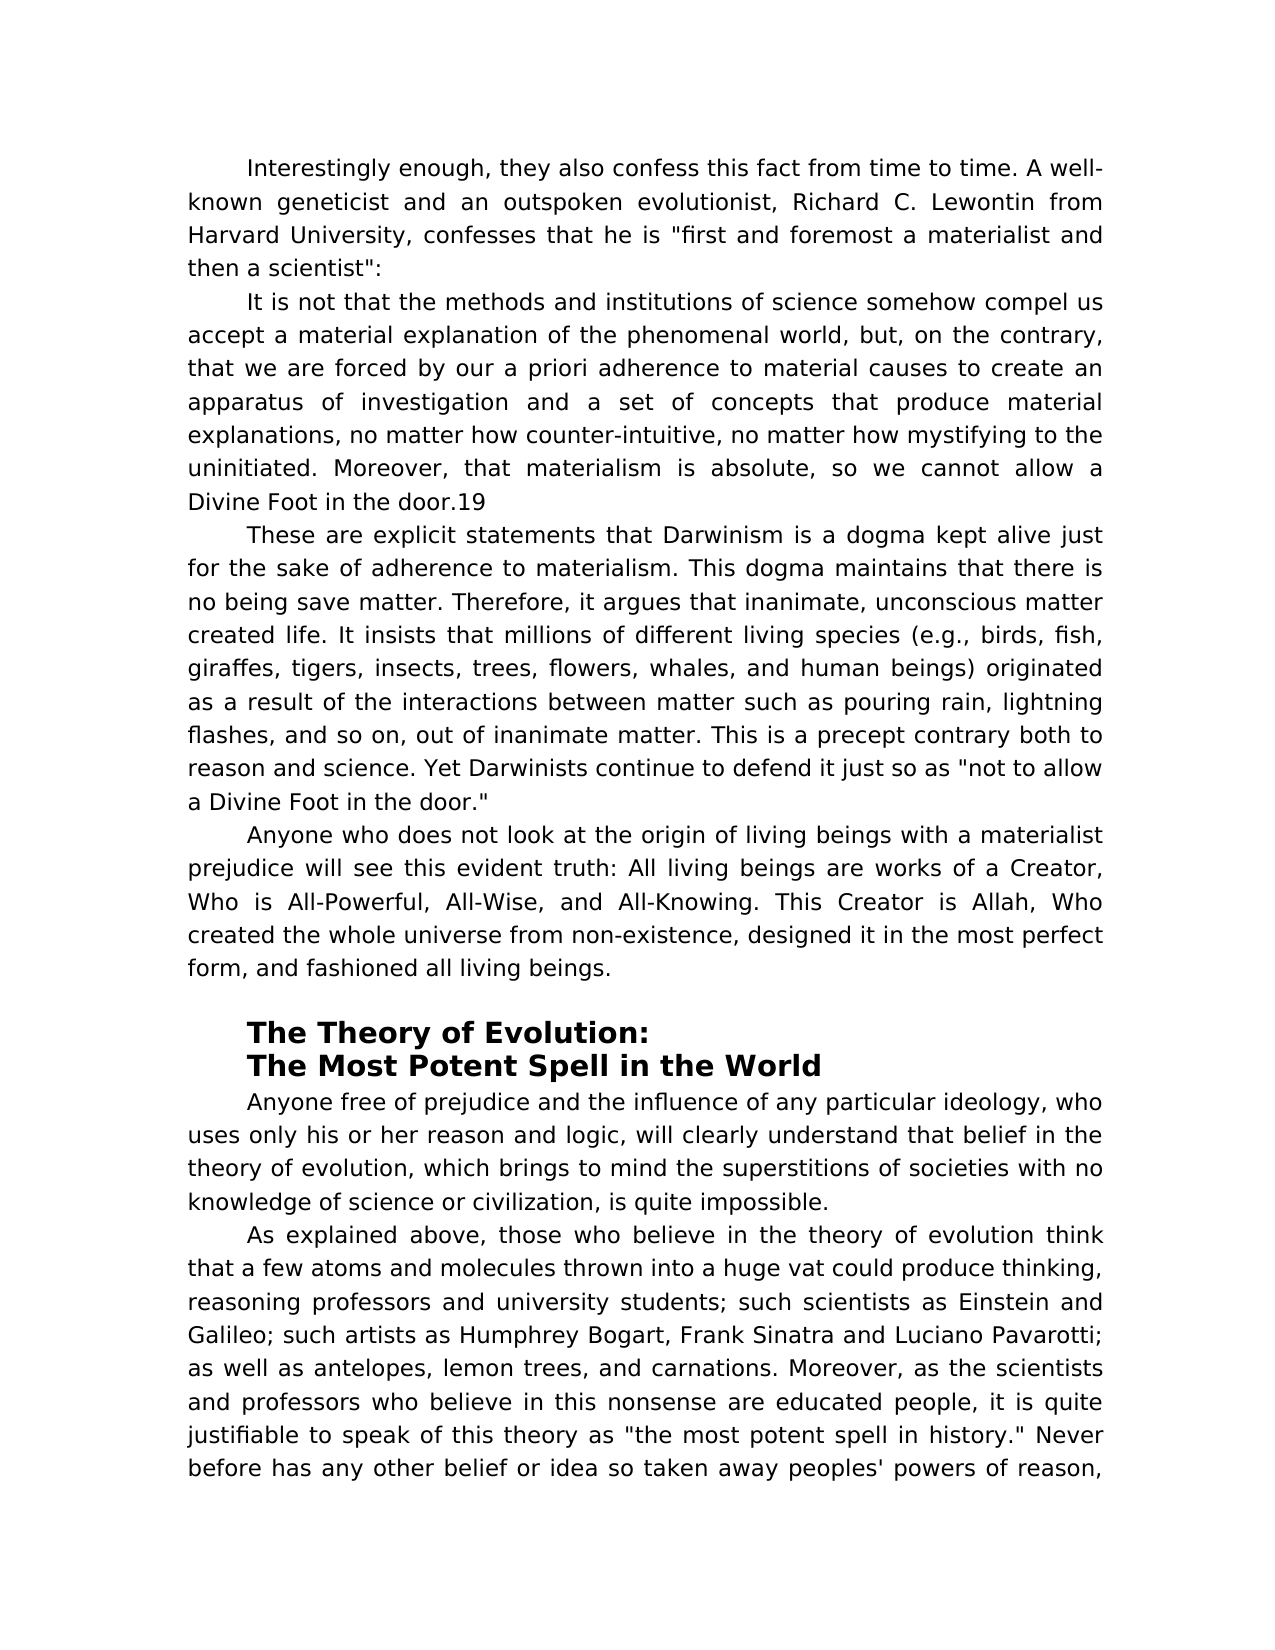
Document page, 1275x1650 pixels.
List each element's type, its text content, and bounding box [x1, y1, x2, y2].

text It is not that the methods and institutions of science somehow compel us accept a material explanation of the phenomenal world, but, on the contrary, that we are forced by our a priori adherence to material causes to create an apparatus of investigation and a set of concepts that produce material explanations, no matter how counter-intuitive, no matter how mystifying to the uninitiated. Moreover, that materialism is absolute, so we cannot allow a Divine Foot in the door.19 [187, 283, 1104, 517]
text As explained above, those who believe in the theory of evolution think that a few atoms and molecules thrown into a huge vat could produce thinking, reasoning professors and university students; such scientists as Einstein and Galileo; such artists as Humphrey Bogart, Frank Sinatra and Luciano Pavarotti; as well as antelopes, lemon trees, and carnations. Moreover, as the scientists and professors who believe in this nonsense are educated people, it is quite justifiable to speak of this theory as "the most potent spell in history." Never before has any other belief or idea so taken away peoples' powers of reason, [187, 1217, 1104, 1483]
subtitle The Theory of Evolution: [187, 1017, 1104, 1050]
text Anyone who does not look at the origin of living beings with a materialist prejudice will see this evident truth: All living beings are works of a Creator, Who is All-Powerful, All-Wise, and All-Knowing. This Creator is Allah, Who created the whole universe from non-existence, designed it in the most perfect form, and fashioned all living beings. [187, 817, 1104, 983]
text Interestingly enough, they also confess this fact from time to time. A well-known geneticist and an outspoken evolutionist, Richard C. Lewontin from Harvard University, confesses that he is "first and foremost a materialist and then a scientist": [187, 150, 1104, 283]
text These are explicit statements that Darwinism is a dogma kept alive just for the sake of adherence to materialism. This dogma maintains that there is no being save matter. Therefore, it argues that inanimate, unconscious matter created life. It insists that millions of different living species (e.g., birds, fish, giraffes, tigers, insects, trees, flowers, whales, and human beings) originated as a result of the interactions between matter such as pouring rain, lightning flashes, and so on, out of inanimate matter. This is a precept contrary both to reason and science. Yet Darwinists continue to defend it just so as "not to allow a Divine Foot in the door." [187, 517, 1104, 817]
subtitle The Most Potent Spell in the World [187, 1050, 1104, 1083]
text Anyone free of prejudice and the influence of any particular ideology, who uses only his or her reason and logic, will clearly understand that belief in the theory of evolution, which brings to mind the superstitions of societies with no knowledge of science or civilization, is quite impossible. [187, 1083, 1104, 1217]
